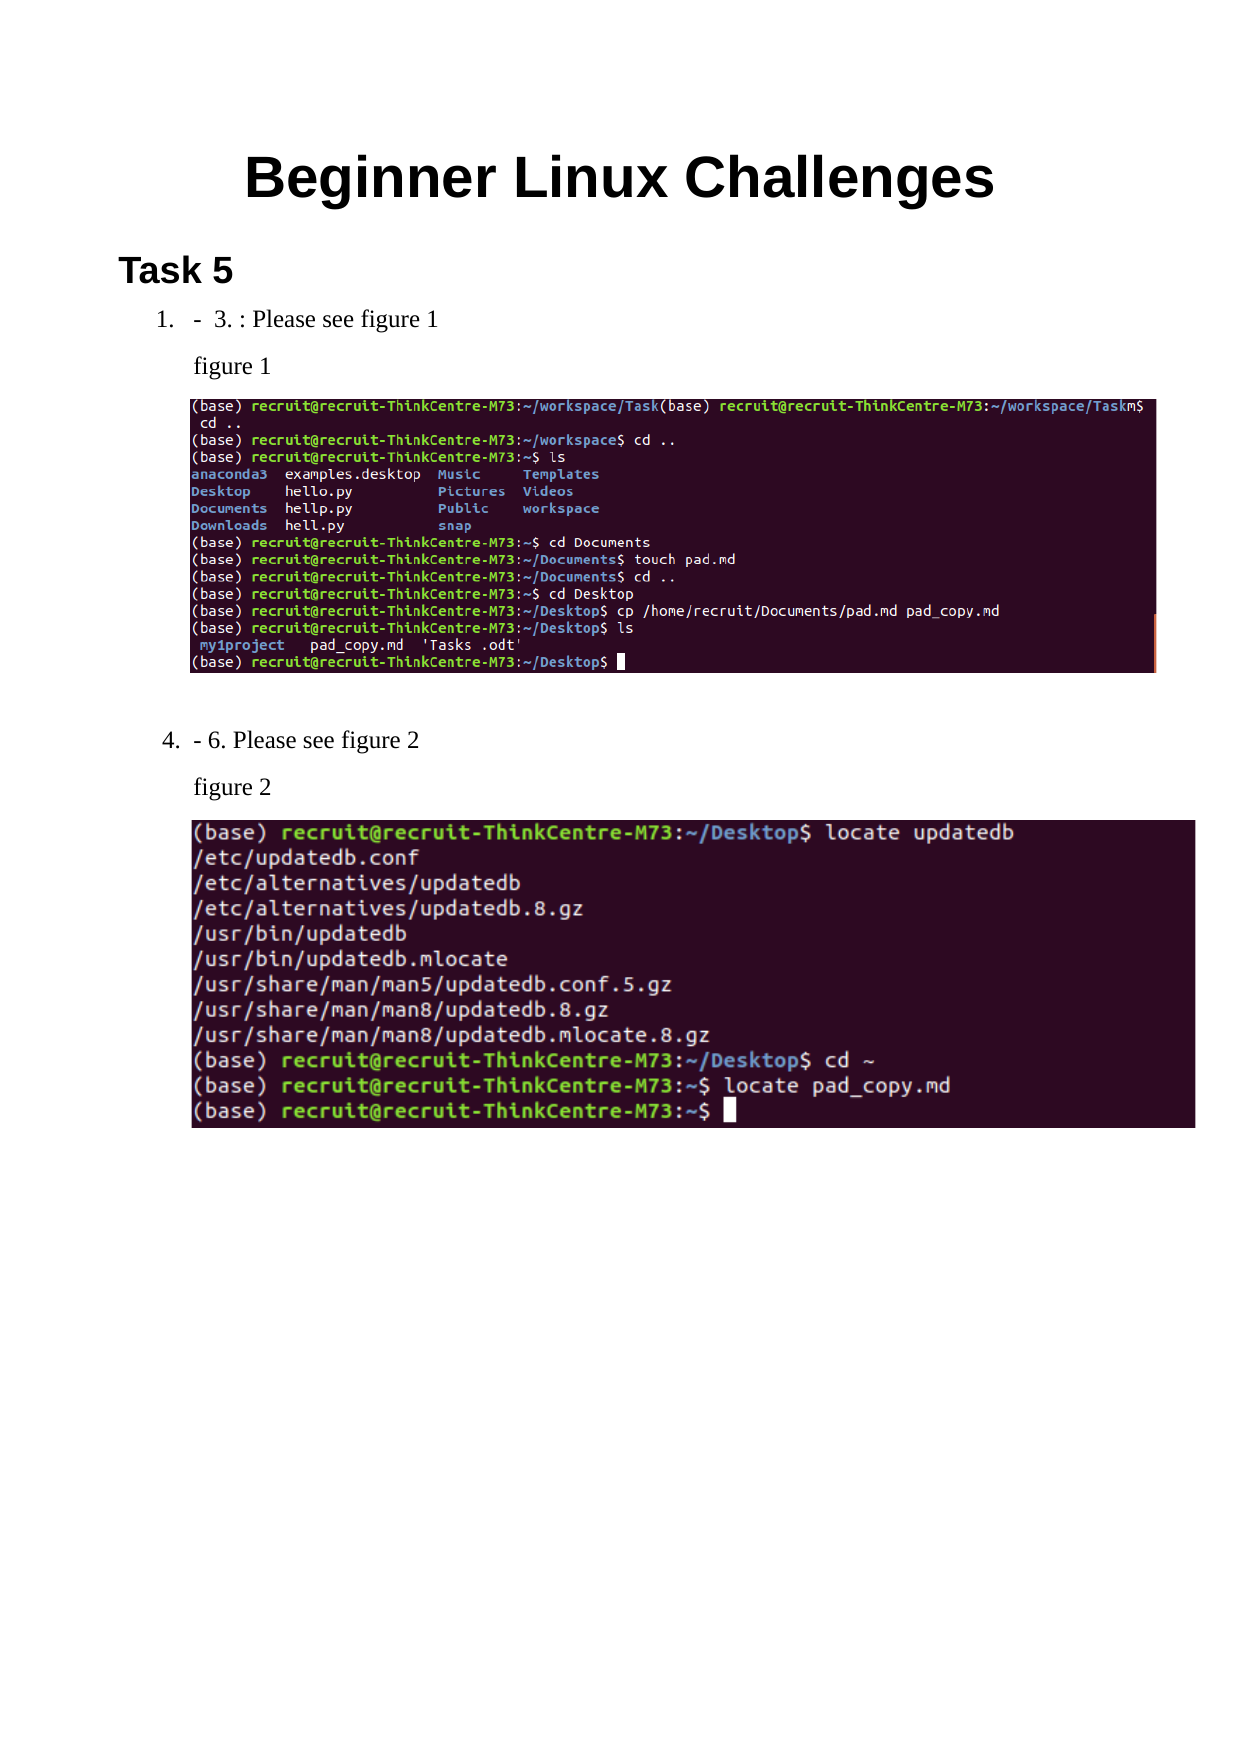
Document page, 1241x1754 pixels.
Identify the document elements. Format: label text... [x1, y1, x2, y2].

list figure 1 [156, 351, 1122, 380]
list - 3. : Please see figure 1 [156, 304, 1122, 333]
title Beginner Linux Challenges [118, 143, 1122, 210]
picture [190, 399, 1157, 673]
picture [191, 820, 1196, 1128]
subtitle Task 5 [118, 248, 1122, 291]
text figure 2 [118, 772, 1122, 801]
text 4. - 6. Please see figure 2 [118, 725, 1122, 754]
